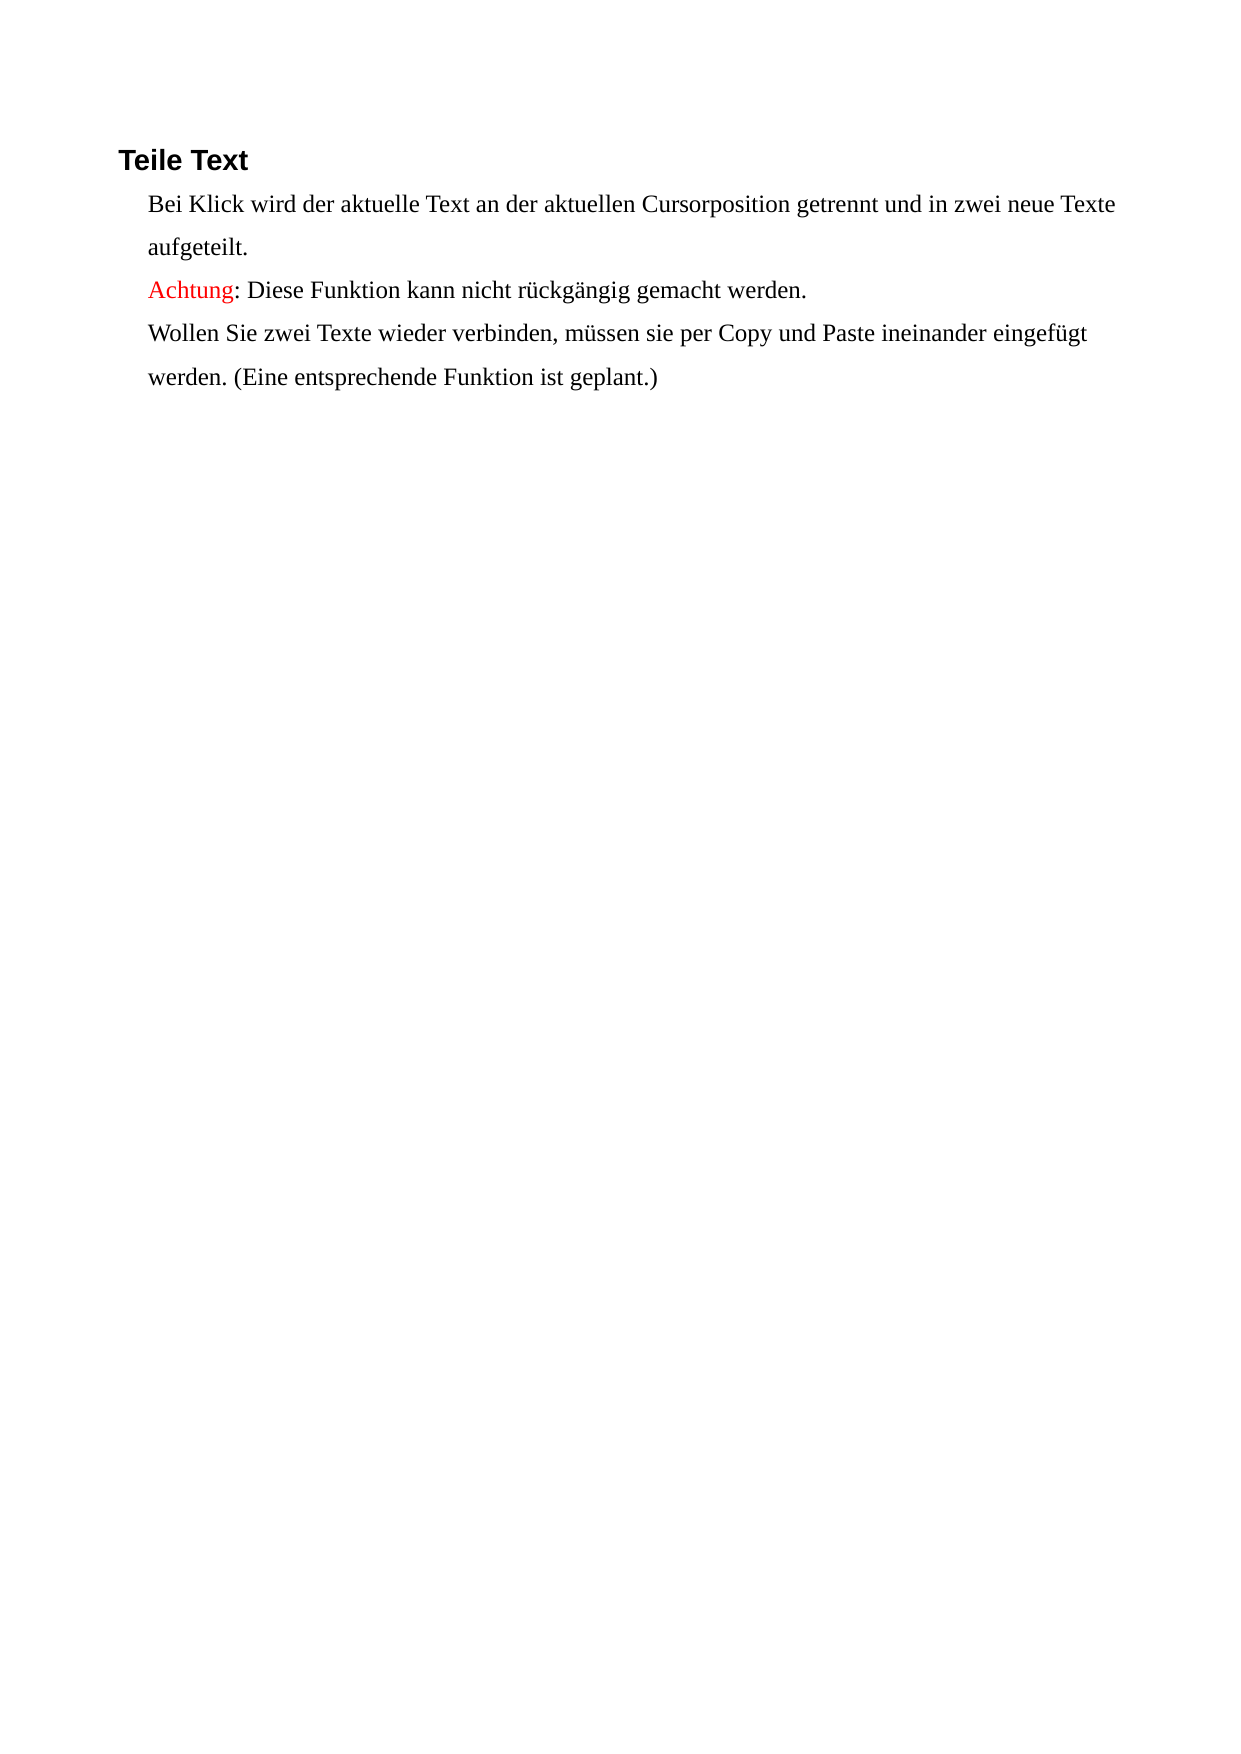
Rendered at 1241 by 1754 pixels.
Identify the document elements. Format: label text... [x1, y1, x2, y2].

text Wollen Sie zwei Texte wieder verbinden, müssen sie per Copy und Paste ineinander eingefügt werden. (Eine entsprechende Funktion ist geplant.) [148, 318, 1122, 390]
text Bei Klick wird der aktuelle Text an der aktuellen Cursorposition getrennt und in zwei neue Texte aufgeteilt. [148, 189, 1122, 261]
text Achtung: Diese Funktion kann nicht rückgängig gemacht werden. [148, 275, 1122, 304]
subtitle Teile Text [118, 143, 1122, 177]
